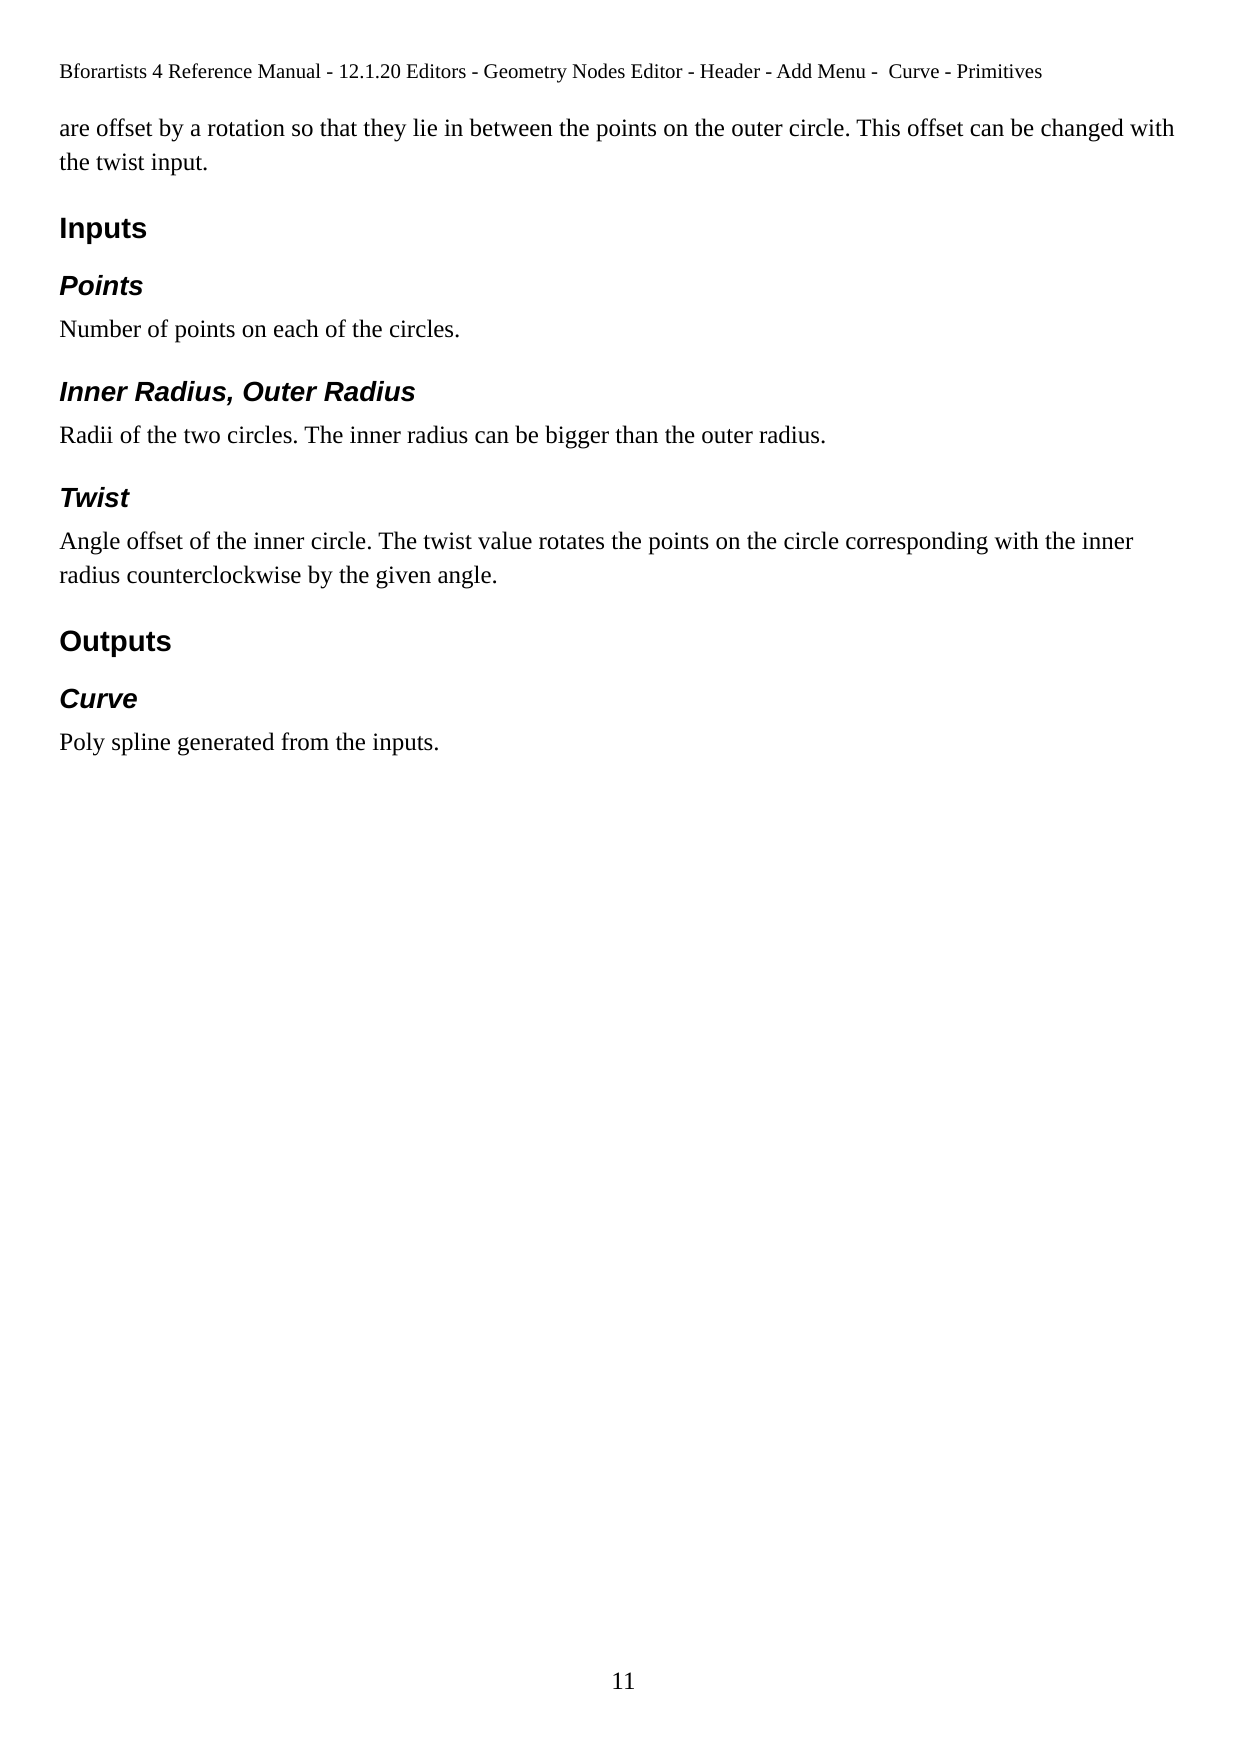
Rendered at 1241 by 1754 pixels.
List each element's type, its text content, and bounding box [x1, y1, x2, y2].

text Angle offset of the inner circle. The twist value rotates the points on the circle corresponding with the inner radius counterclockwise by the given angle. [59, 526, 1181, 589]
subtitle Inputs [59, 211, 1181, 244]
subtitle Curve [59, 683, 1181, 714]
subtitle Twist [59, 481, 1181, 513]
text Radii of the two circles. The inner radius can be bigger than the outer radius. [59, 420, 1181, 448]
subtitle Inner Radius, Outer Radius [59, 375, 1181, 407]
text are offset by a rotation so that they lie in between the points on the outer circle. This offset can be changed with the twist input. [59, 113, 1181, 176]
text Number of points on each of the circles. [59, 314, 1181, 343]
subtitle Outputs [59, 624, 1181, 658]
text Poly spline generated from the inputs. [59, 727, 1181, 756]
subtitle Points [59, 269, 1181, 301]
